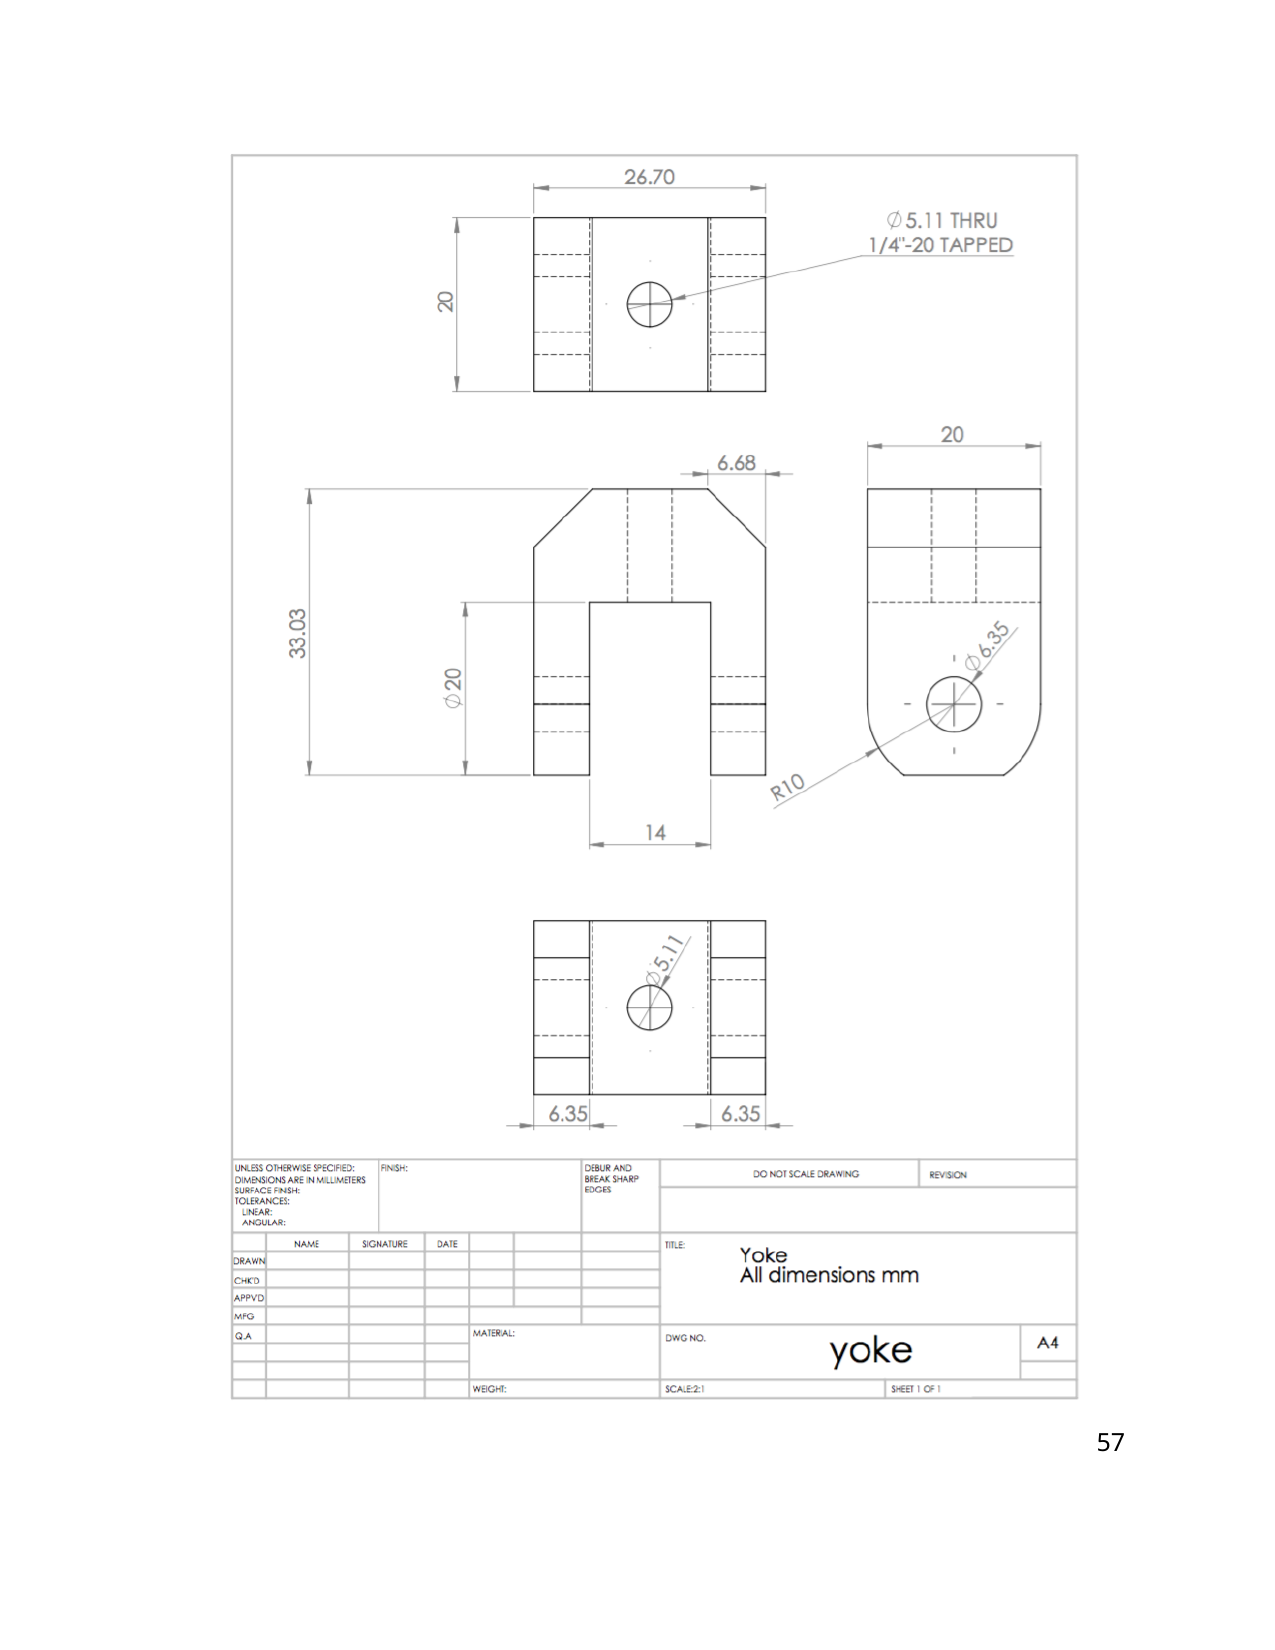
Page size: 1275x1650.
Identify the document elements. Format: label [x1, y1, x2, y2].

picture [225, 150, 1083, 1406]
